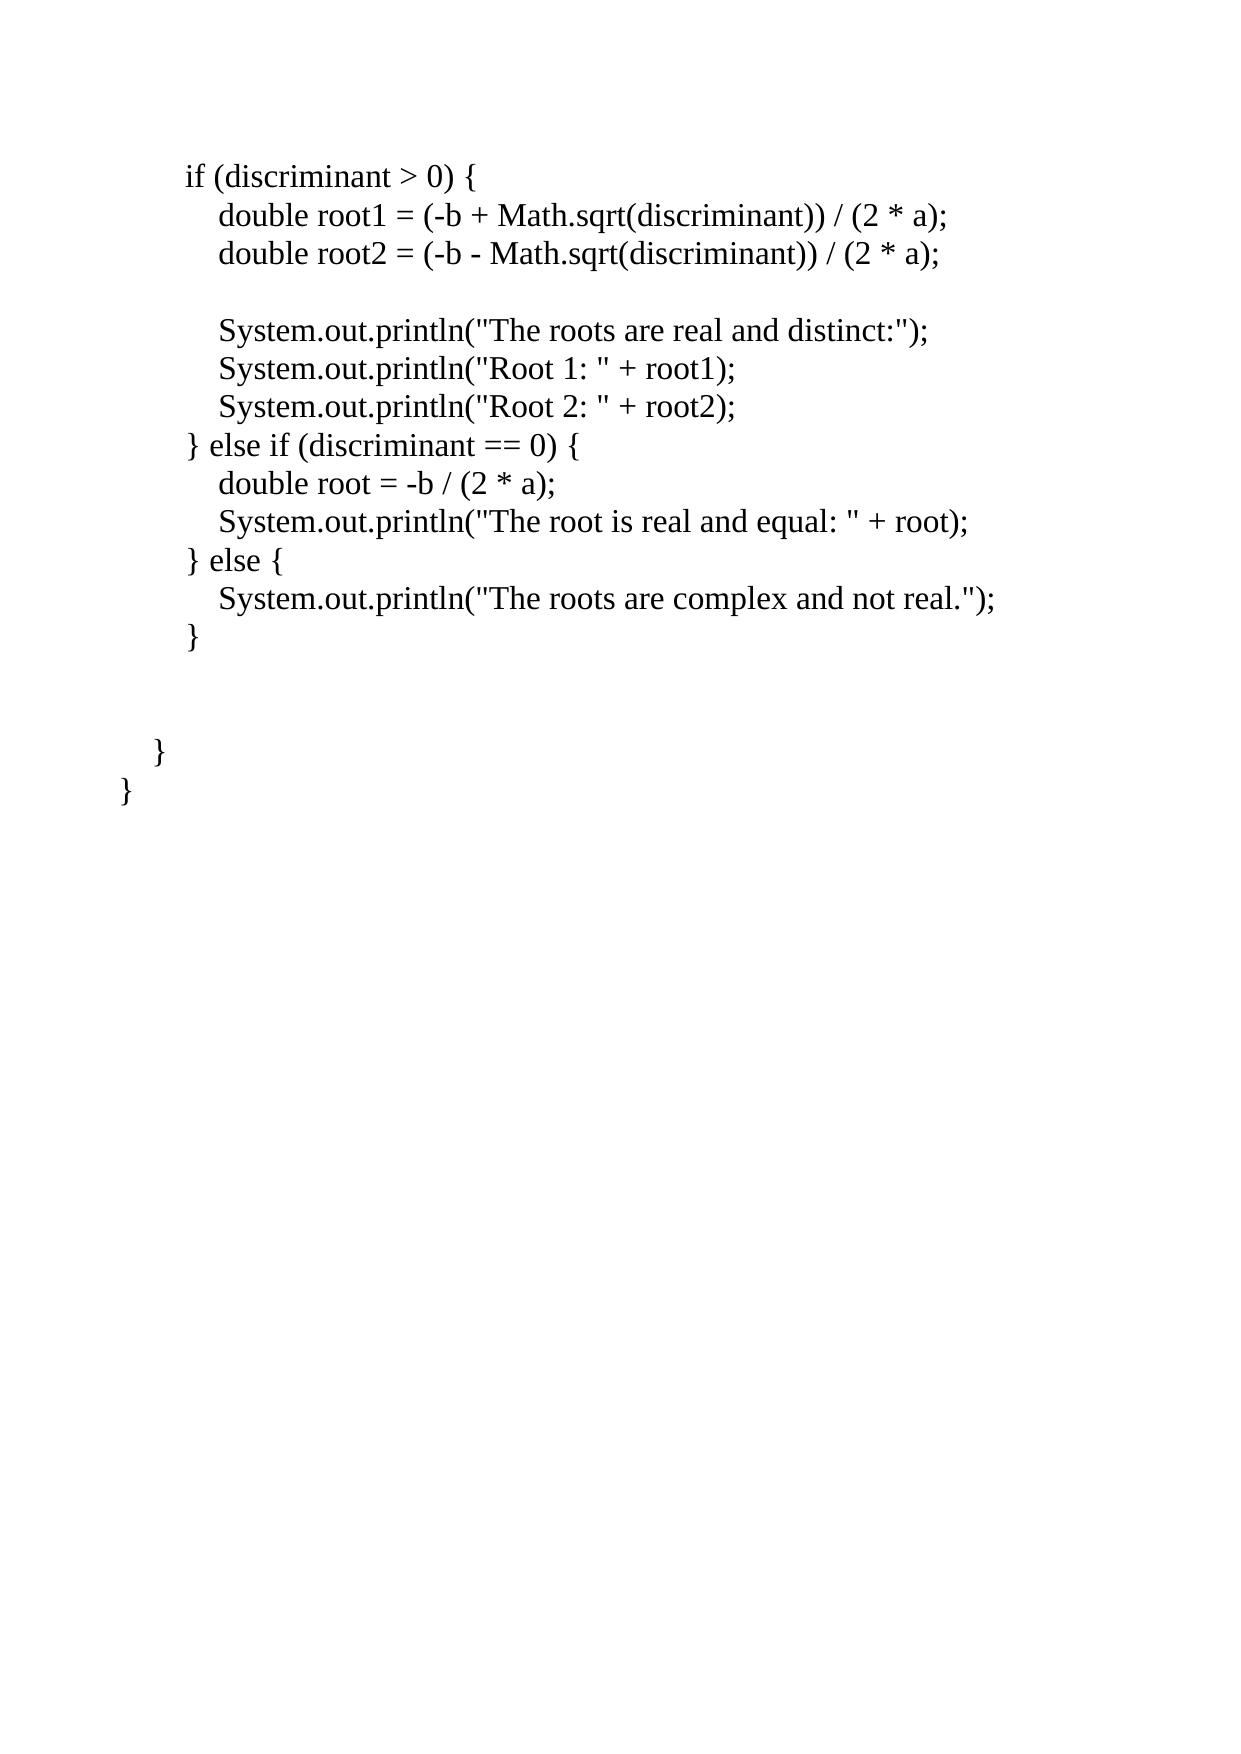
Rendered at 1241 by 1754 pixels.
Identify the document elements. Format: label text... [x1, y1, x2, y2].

text } else { [118, 540, 1122, 578]
text } [118, 731, 1122, 770]
text } [118, 770, 1122, 808]
text double root1 = (-b + Math.sqrt(discriminant)) / (2 * a); [118, 195, 1122, 233]
text System.out.println("The roots are real and distinct:"); [118, 310, 1122, 348]
text } [118, 616, 1122, 655]
text System.out.println("The roots are complex and not real."); [118, 578, 1122, 616]
text if (discriminant > 0) { [118, 156, 1122, 195]
text } else if (discriminant == 0) { [118, 425, 1122, 463]
text System.out.println("Root 2: " + root2); [118, 386, 1122, 425]
text System.out.println("The root is real and equal: " + root); [118, 501, 1122, 540]
text double root = -b / (2 * a); [118, 463, 1122, 501]
text System.out.println("Root 1: " + root1); [118, 348, 1122, 386]
text double root2 = (-b - Math.sqrt(discriminant)) / (2 * a); [118, 233, 1122, 271]
